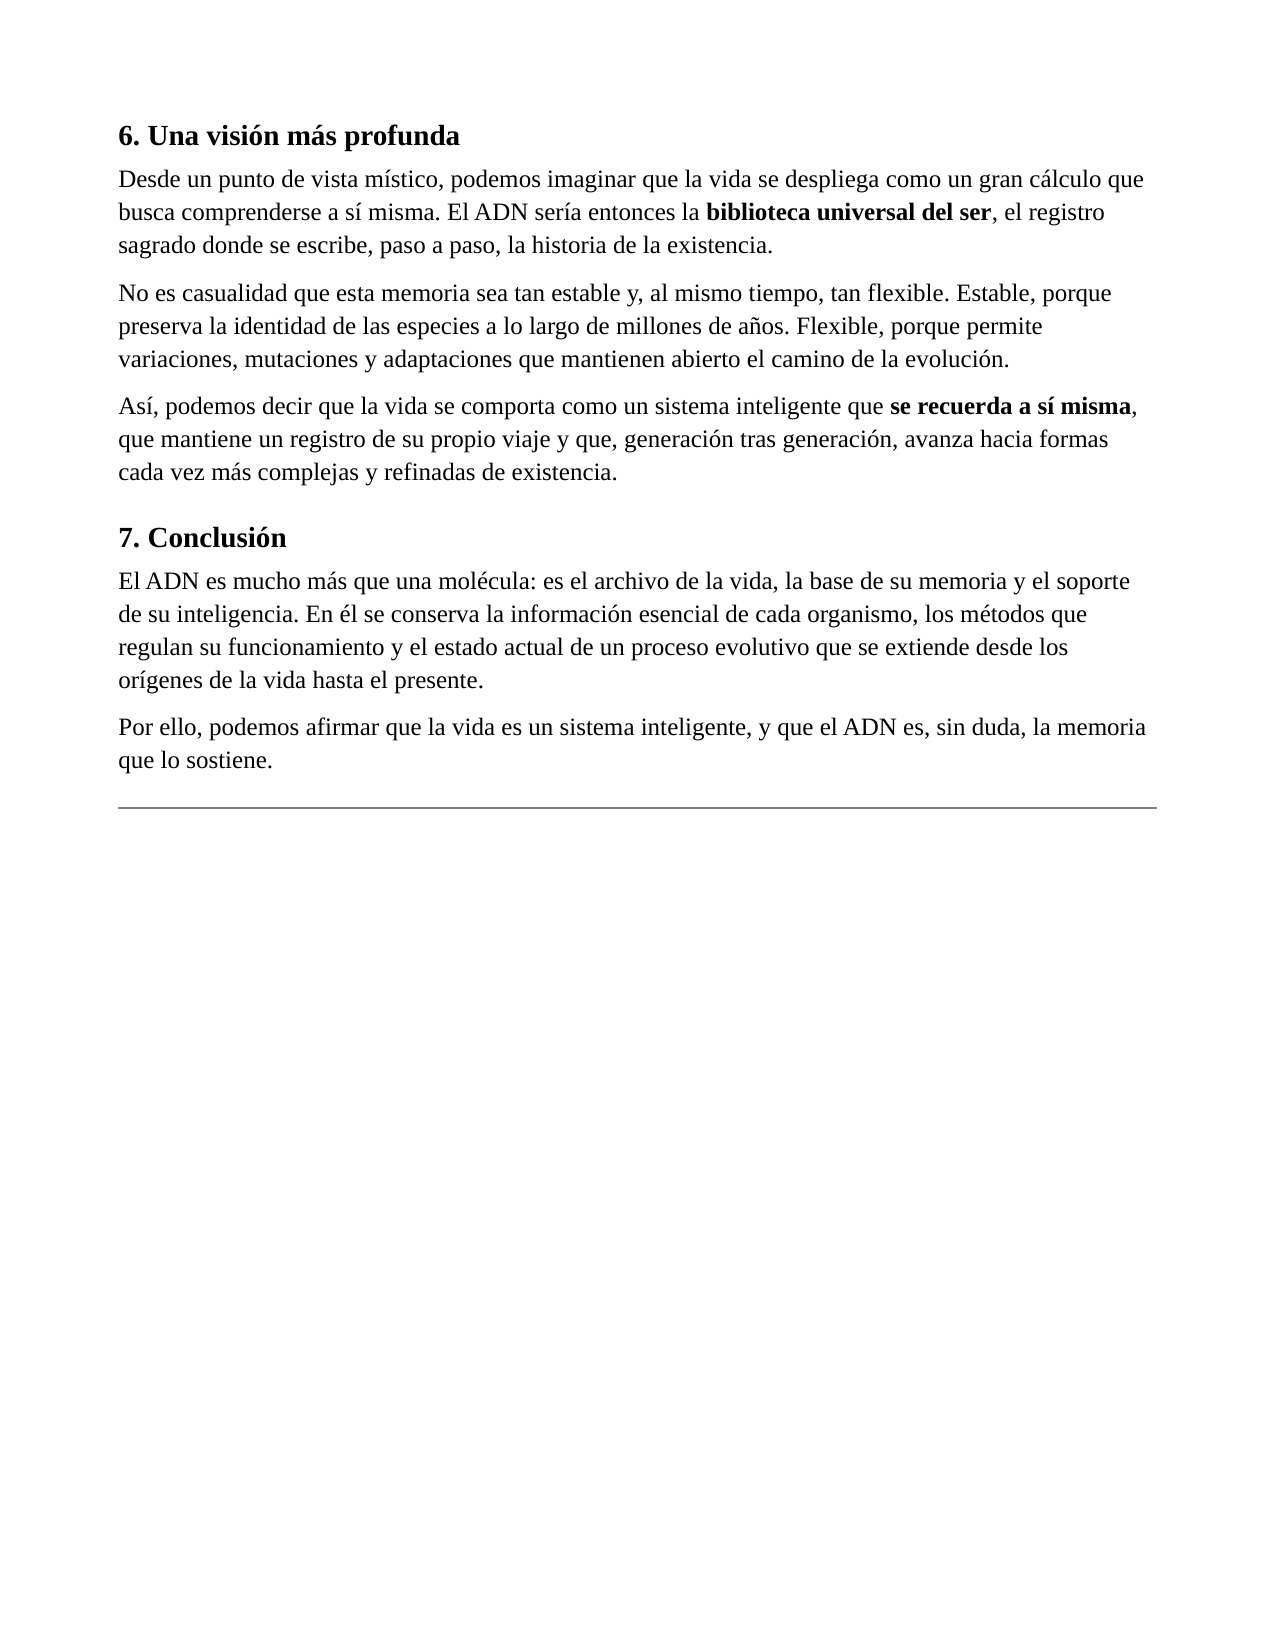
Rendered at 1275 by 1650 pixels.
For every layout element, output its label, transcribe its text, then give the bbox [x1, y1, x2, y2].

text El ADN es mucho más que una molécula: es el archivo de la vida, la base de su memoria y el soporte de su inteligencia. En él se conserva la información esencial de cada organismo, los métodos que regulan su funcionamiento y el estado actual de un proceso evolutivo que se extiende desde los orígenes de la vida hasta el presente. [118, 566, 1157, 693]
text No es casualidad que esta memoria sea tan estable y, al mismo tiempo, tan flexible. Estable, porque preserva la identidad de las especies a lo largo de millones de años. Flexible, porque permite variaciones, mutaciones y adaptaciones que mantienen abierto el camino de la evolución. [118, 278, 1157, 373]
subtitle 7. Conclusión [118, 520, 1157, 553]
subtitle 6. Una visión más profunda [118, 118, 1157, 152]
text Así, podemos decir que la vida se comporta como un sistema inteligente que se recuerda a sí misma, que mantiene un registro de su propio viaje y que, generación tras generación, avanza hacia formas cada vez más complejas y refinadas de existencia. [118, 391, 1157, 486]
text Por ello, podemos afirmar que la vida es un sistema inteligente, y que el ADN es, sin duda, la memoria que lo sostiene. [118, 712, 1157, 774]
text Desde un punto de vista místico, podemos imaginar que la vida se despliega como un gran cálculo que busca comprenderse a sí misma. El ADN sería entonces la biblioteca universal del ser, el registro sagrado donde se escribe, paso a paso, la historia de la existencia. [118, 164, 1157, 259]
